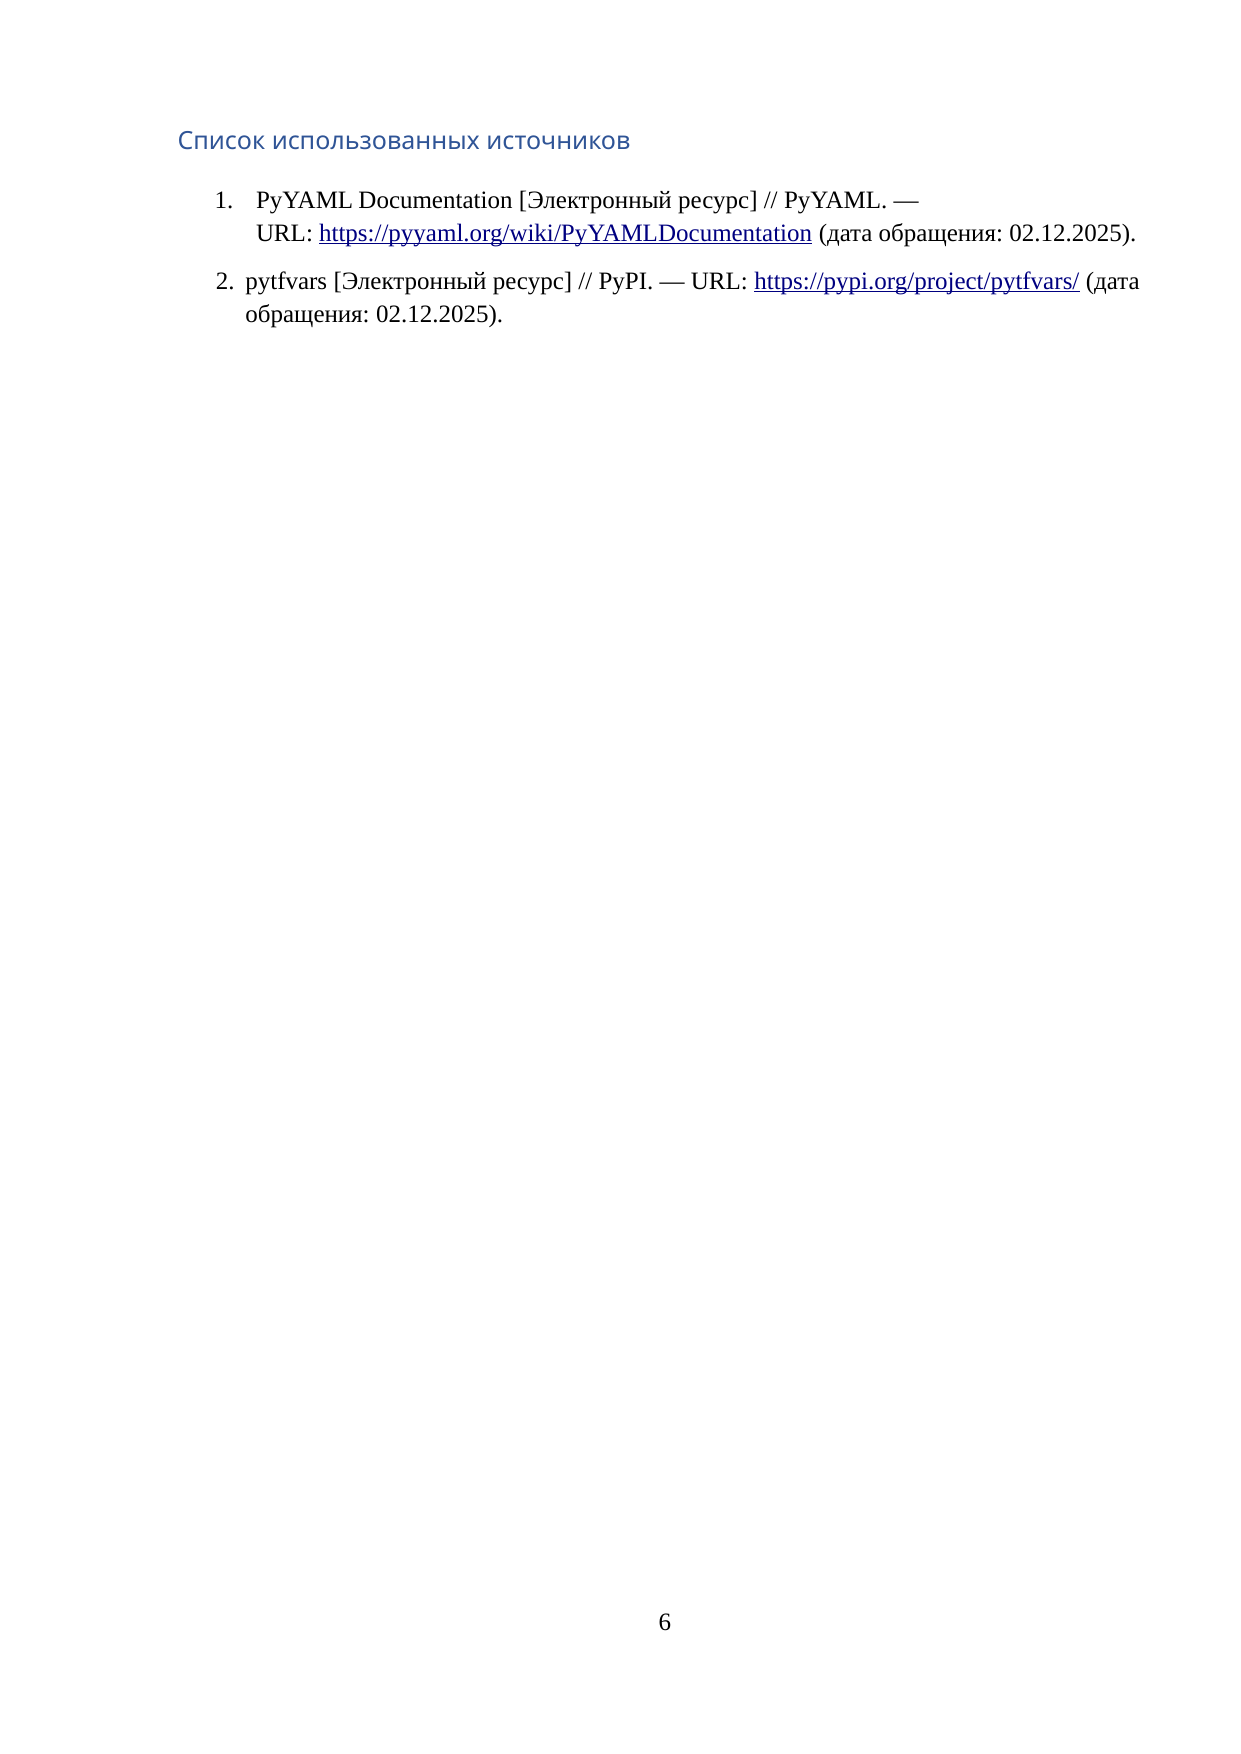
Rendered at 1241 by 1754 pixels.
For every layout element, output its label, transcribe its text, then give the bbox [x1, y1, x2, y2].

list PyYAML Documentation [Электронный ресурс] // PyYAML. — URL: https://pyyaml.org/wiki/PyYAMLDocumentation (дата обращения: 02.12.2025). [214, 185, 1152, 247]
subtitle Список использованных источников [177, 122, 1152, 156]
list pytfvars [Электронный ресурс] // PyPI. — URL: https://pypi.org/project/pytfvars/ (дата обращения: 02.12.2025). [216, 266, 1152, 327]
